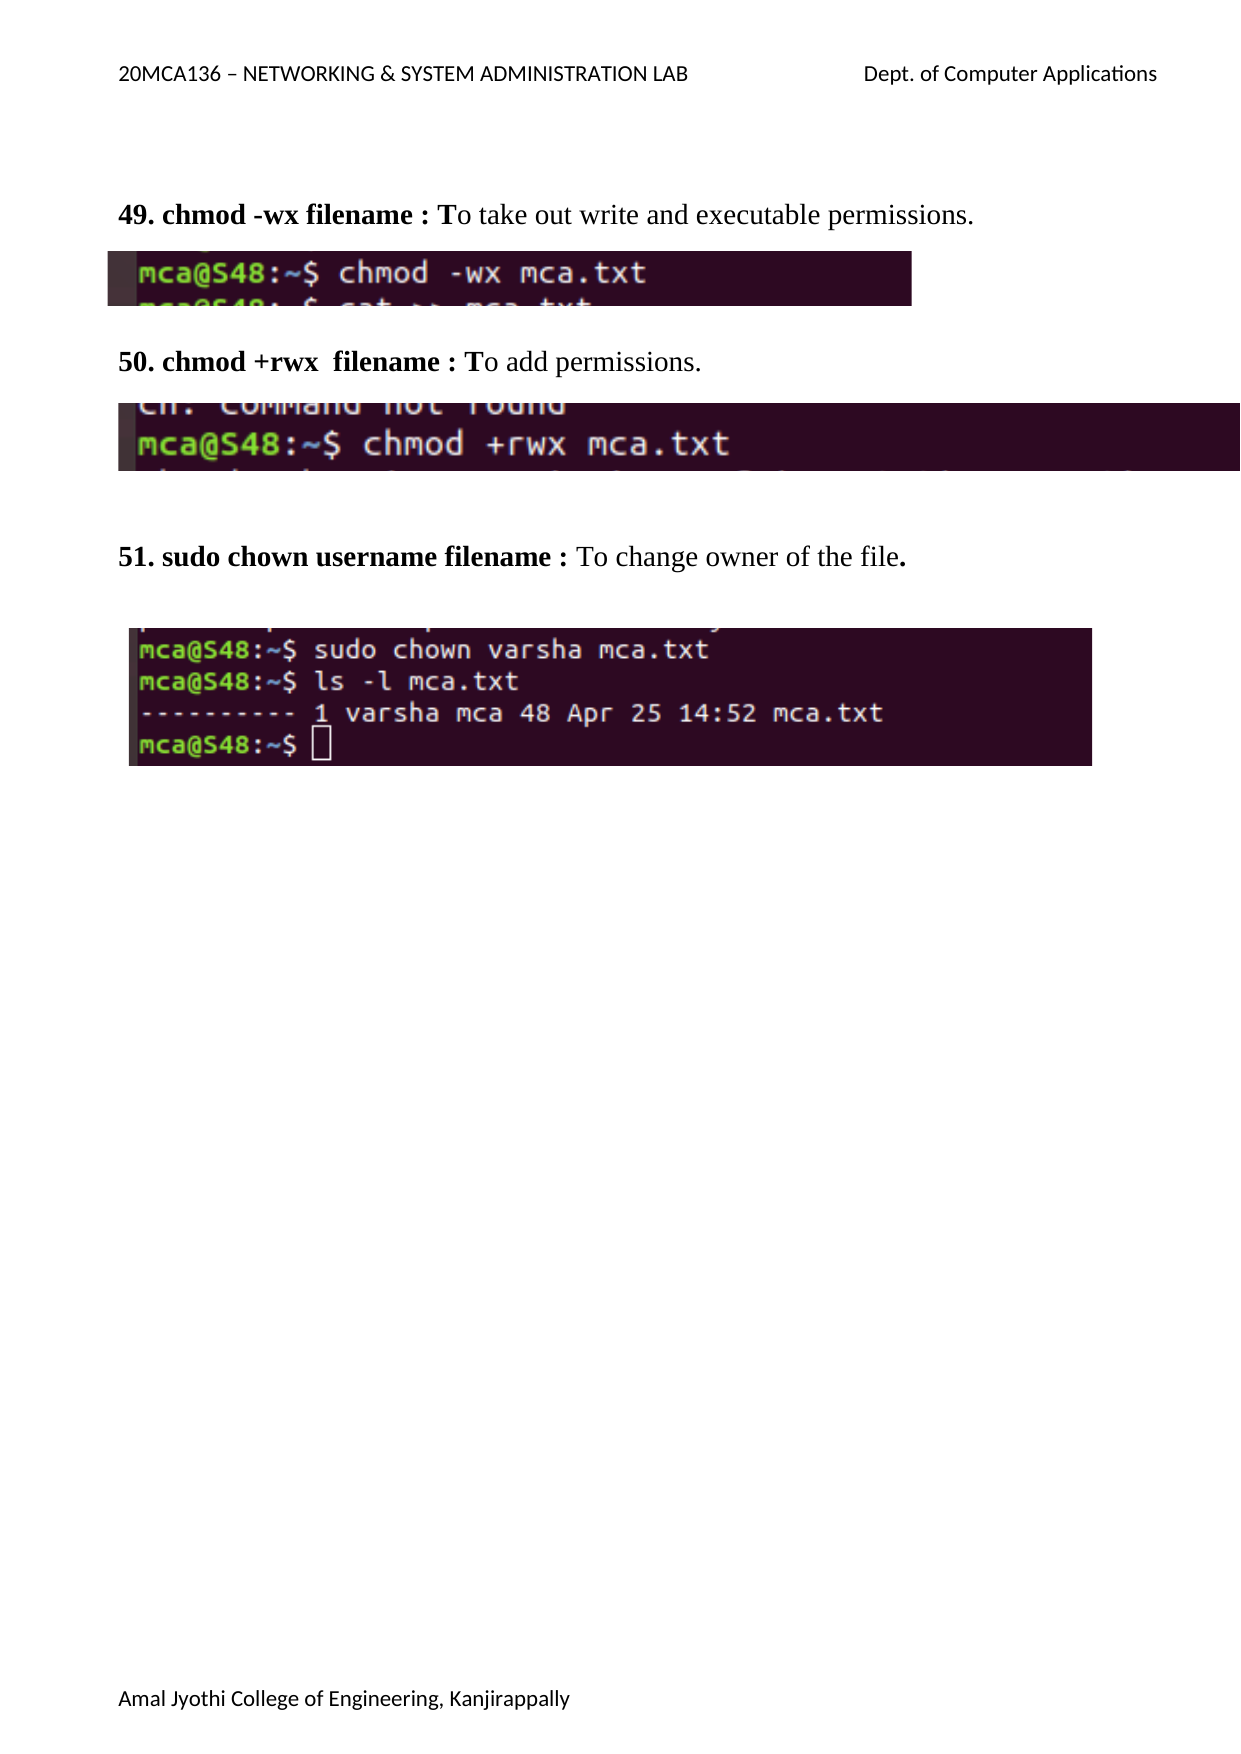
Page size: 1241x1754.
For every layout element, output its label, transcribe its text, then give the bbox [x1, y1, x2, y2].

text 51. sudo chown username filename : To change owner of the file. [118, 539, 1167, 573]
text 49. chmod -wx filename : To take out write and executable permissions. [118, 197, 1167, 231]
picture [107, 293, 200, 306]
picture [118, 460, 303, 471]
text 50. chmod +rwx filename : To add permissions. [118, 344, 1167, 377]
